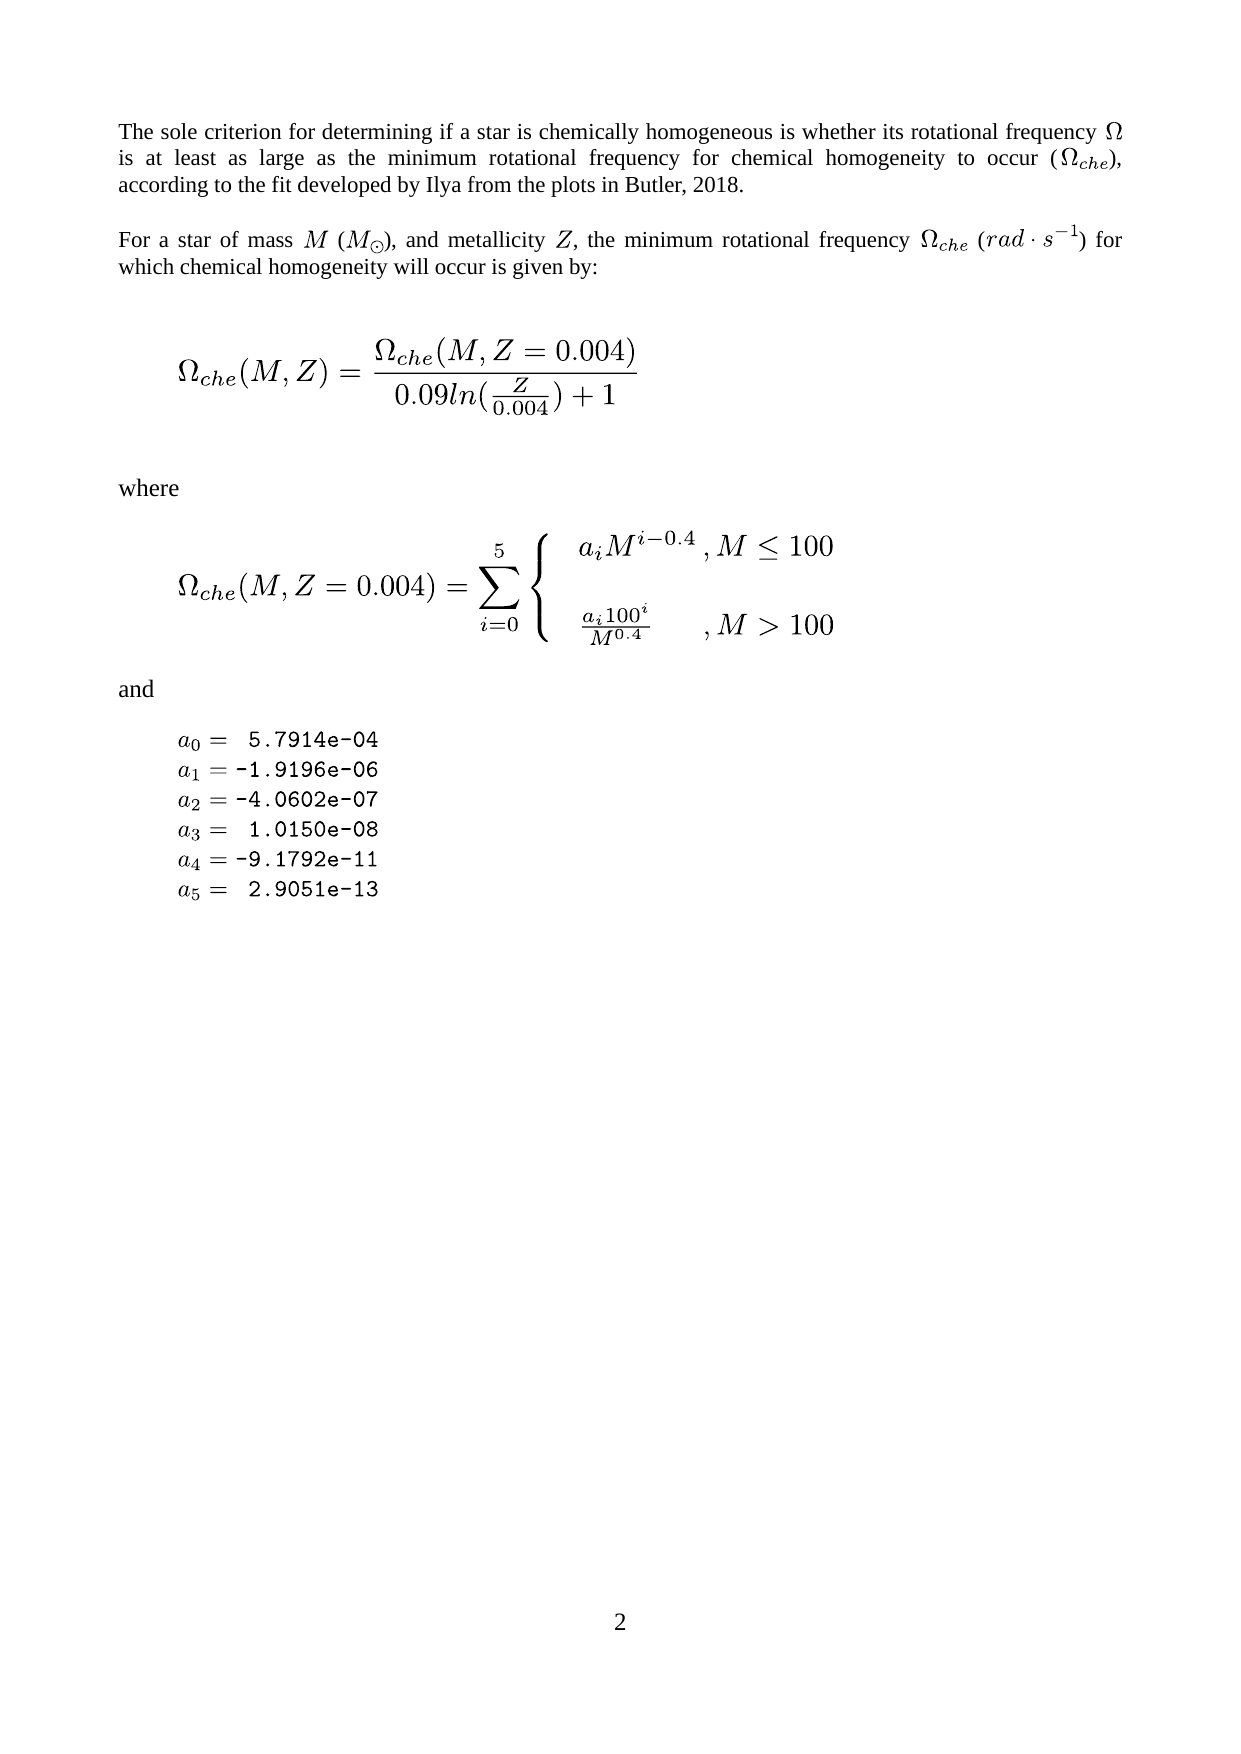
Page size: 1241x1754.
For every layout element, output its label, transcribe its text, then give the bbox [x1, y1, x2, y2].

text For a star of mass (), and metallicity , the minimum rotational frequency () for which chemical homogeneity will occur is given by: [118, 223, 1122, 280]
text and [118, 674, 1122, 702]
text The sole criterion for determining if a star is chemically homogeneous is whether its rotational frequency is at least as large as the minimum rotational frequency for chemical homogeneity to occur (), according to the fit developed by Ilya from the plots in Butler, 2018. [118, 118, 1122, 197]
text where [118, 473, 1122, 502]
